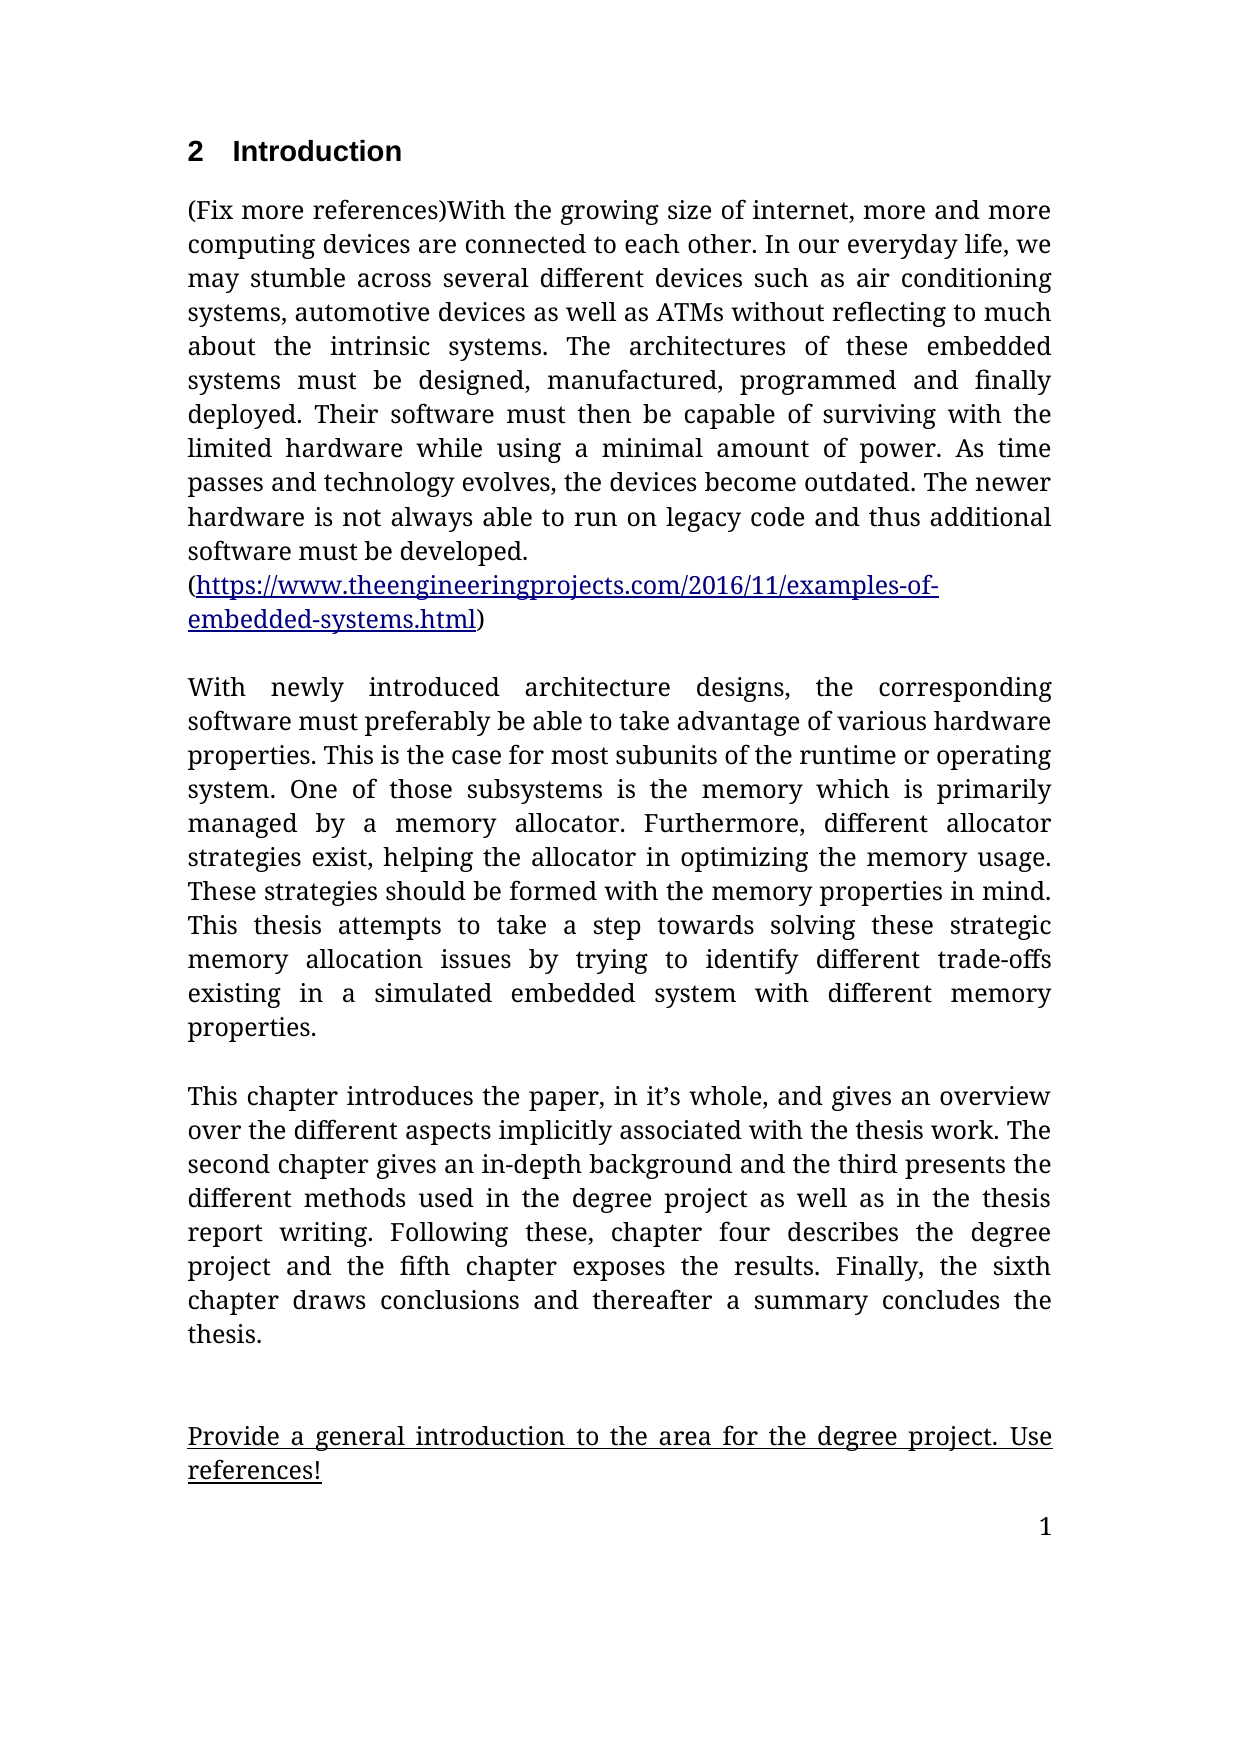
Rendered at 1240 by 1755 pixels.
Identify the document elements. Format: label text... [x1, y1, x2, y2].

text With newly introduced architecture designs, the corresponding software must preferably be able to take advantage of various hardware properties. This is the case for most subunits of the runtime or operating system. One of those subsystems is the memory which is primarily managed by a memory allocator. Furthermore, different allocator strategies exist, helping the allocator in optimizing the memory usage. These strategies should be formed with the memory properties in mind. This thesis attempts to take a step towards solving these strategic memory allocation issues by trying to identify different trade-offs existing in a simulated embedded system with different memory properties. [187, 669, 1052, 1044]
text This chapter introduces the paper, in it’s whole, and gives an overview over the different aspects implicitly associated with the thesis work. The second chapter gives an in-depth background and the third presents the different methods used in the degree project as well as in the thesis report writing. Following these, chapter four describes the degree project and the fifth chapter exposes the results. Finally, the sixth chapter draws conclusions and thereafter a summary concludes the thesis. [187, 1078, 1052, 1351]
text references! [187, 1449, 1052, 1487]
text (Fix more references)With the growing size of internet, more and more computing devices are connected to each other. In our everyday life, we may stumble across several different devices such as air conditioning systems, automotive devices as well as ATMs without reflecting to much about the intrinsic systems. The architectures of these embedded systems must be designed, manufactured, programmed and finally deployed. Their software must then be capable of surviving with the limited hardware while using a minimal amount of power. As time passes and technology evolves, the devices become outdated. The newer hardware is not always able to run on legacy code and thus additional software must be developed. [187, 193, 1052, 567]
subtitle Introduction [187, 134, 1052, 168]
text (https://www.theengineeringprojects.com/2016/11/examples-of-embedded-systems.html) [187, 567, 1052, 635]
text Provide a general introduction to the area for the degree project. Use [187, 1419, 1052, 1448]
